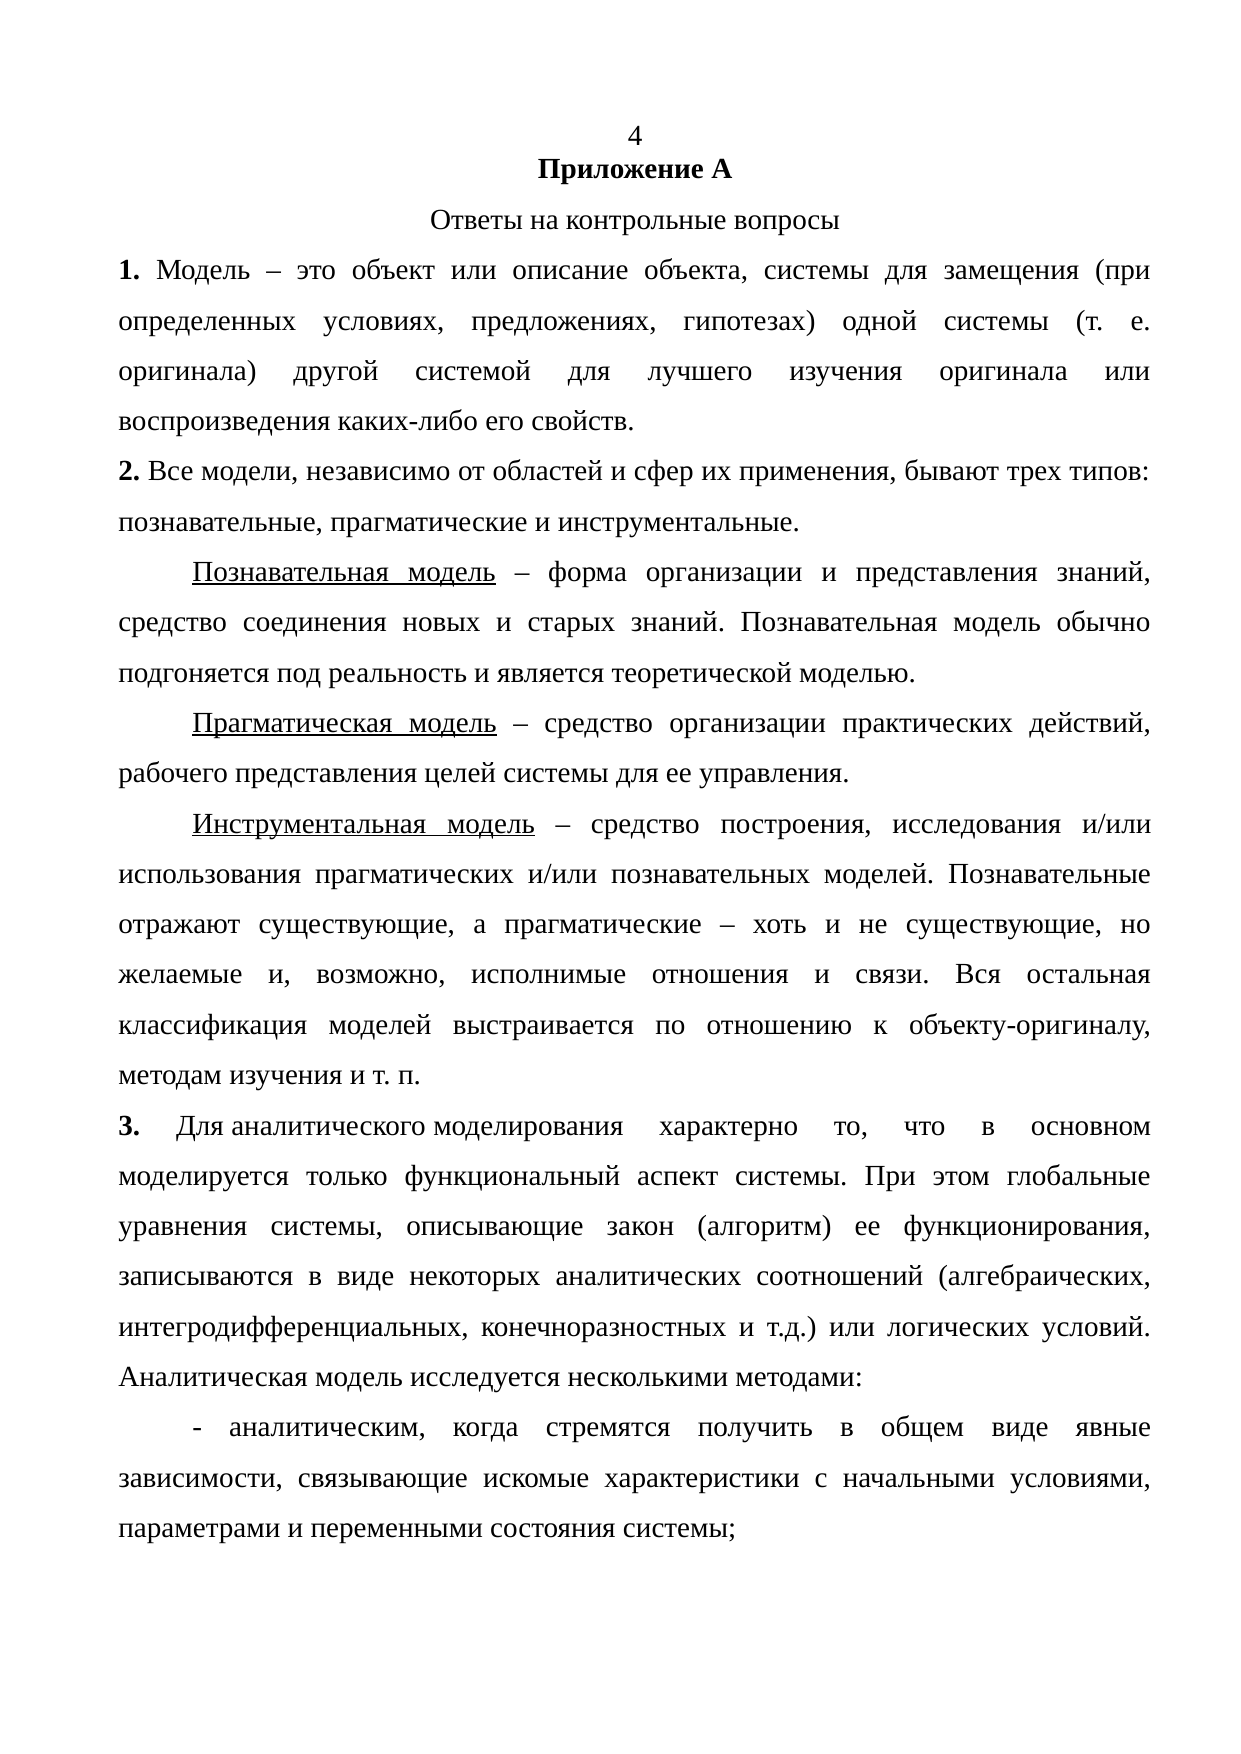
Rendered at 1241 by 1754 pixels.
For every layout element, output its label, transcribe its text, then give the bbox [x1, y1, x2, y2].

text Инструментальная модель – средство построения, исследования и/или использования прагматических и/или познавательных моделей. Познавательные отражают существующие, а прагматические – хоть и не существующие, но желаемые и, возможно, исполнимые отношения и связи. Вся остальная классификация моделей выстраивается по отношению к объекту-оригиналу, методам изучения и т. п. [118, 806, 1152, 1091]
text Прагматическая модель – средство организации практических действий, рабочего представления целей системы для ее управления. [118, 705, 1152, 789]
text - аналитическим, когда стремятся получить в общем виде явные зависимости, связывающие искомые характеристики с начальными условиями, параметрами и переменными состояния системы; [118, 1409, 1152, 1544]
text 3. Для аналитического моделирования характерно то, что в основном моделируется только функциональный аспект системы. При этом глобальные уравнения системы, описывающие закон (алгоритм) ее функционирования, записываются в виде некоторых аналитических соотношений (алгебраических, интегродифференциальных, конечноразностных и т.д.) или логических условий. Аналитическая модель исследуется несколькими методами: [118, 1108, 1152, 1393]
text Ответы на контрольные вопросы [118, 202, 1152, 236]
text Приложение А [118, 152, 1152, 185]
text 2. Все модели, независимо от областей и сфер их применения, бывают трех типов: познавательные, прагматические и инструментальные. [118, 453, 1152, 537]
text Познавательная модель – форма организации и представления знаний, средство соединения новых и старых знаний. Познавательная модель обычно подгоняется под реальность и является теоретической моделью. [118, 554, 1152, 688]
text 1. Модель – это объект или описание объекта, системы для замещения (при определенных условиях, предложениях, гипотезах) одной системы (т. е. оригинала) другой системой для лучшего изучения оригинала или воспроизведения каких-либо его свойств. [118, 252, 1152, 437]
